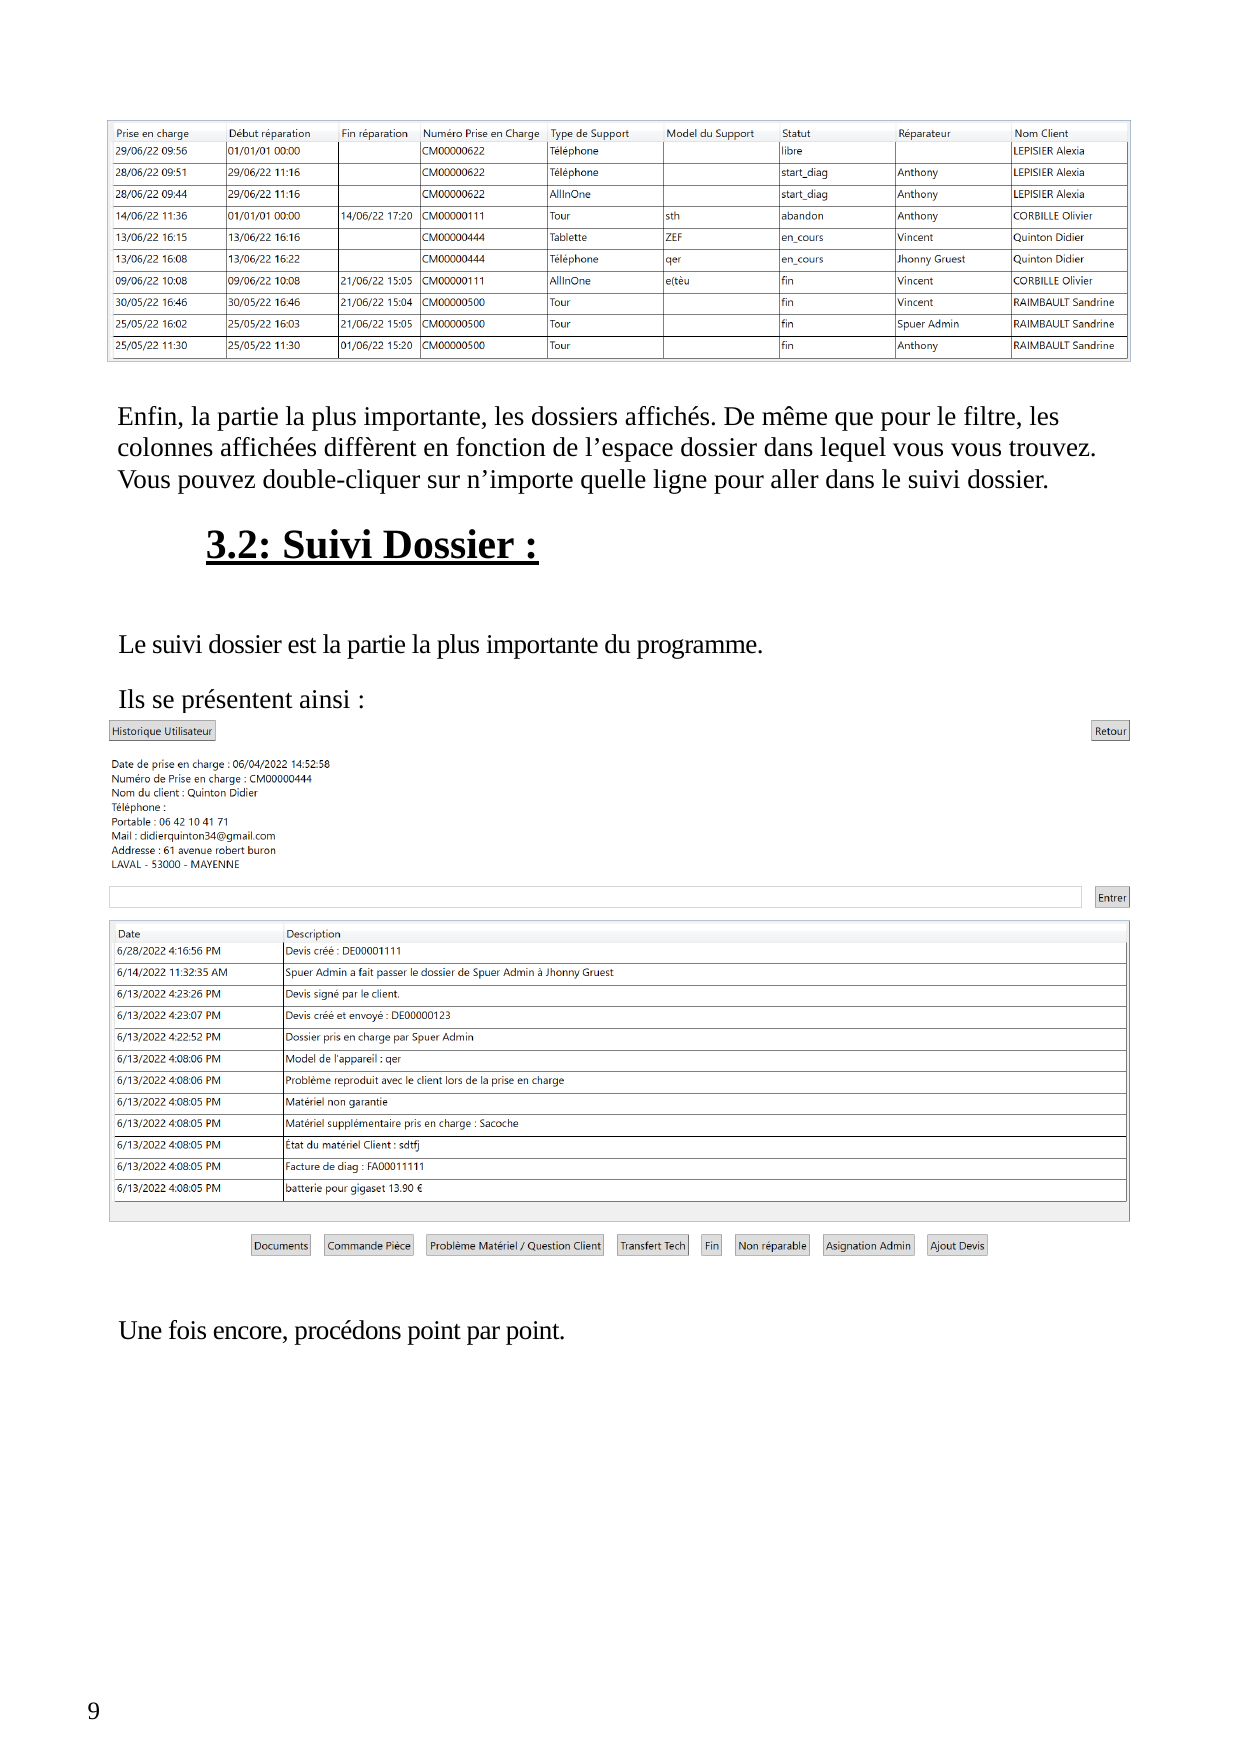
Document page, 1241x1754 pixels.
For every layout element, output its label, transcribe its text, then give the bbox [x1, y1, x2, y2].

text Enfin, la partie la plus importante, les dossiers affichés. De même que pour le filtre, les colonnes affichées diffèrent en fonction de l’espace dossier dans lequel vous vous trouvez. [117, 400, 1151, 463]
picture [102, 112, 1136, 369]
text Vous pouvez double-cliquer sur n’importe quelle ligne pour aller dans le suivi dossier. [117, 463, 1151, 494]
subtitle 3.2: Suivi Dossier : [206, 519, 1151, 567]
picture [102, 713, 1136, 1260]
text Ils se présentent ainsi : [118, 683, 1151, 714]
text Une fois encore, procédons point par point. [118, 1314, 1151, 1345]
text Le suivi dossier est la partie la plus importante du programme. [118, 628, 1151, 659]
